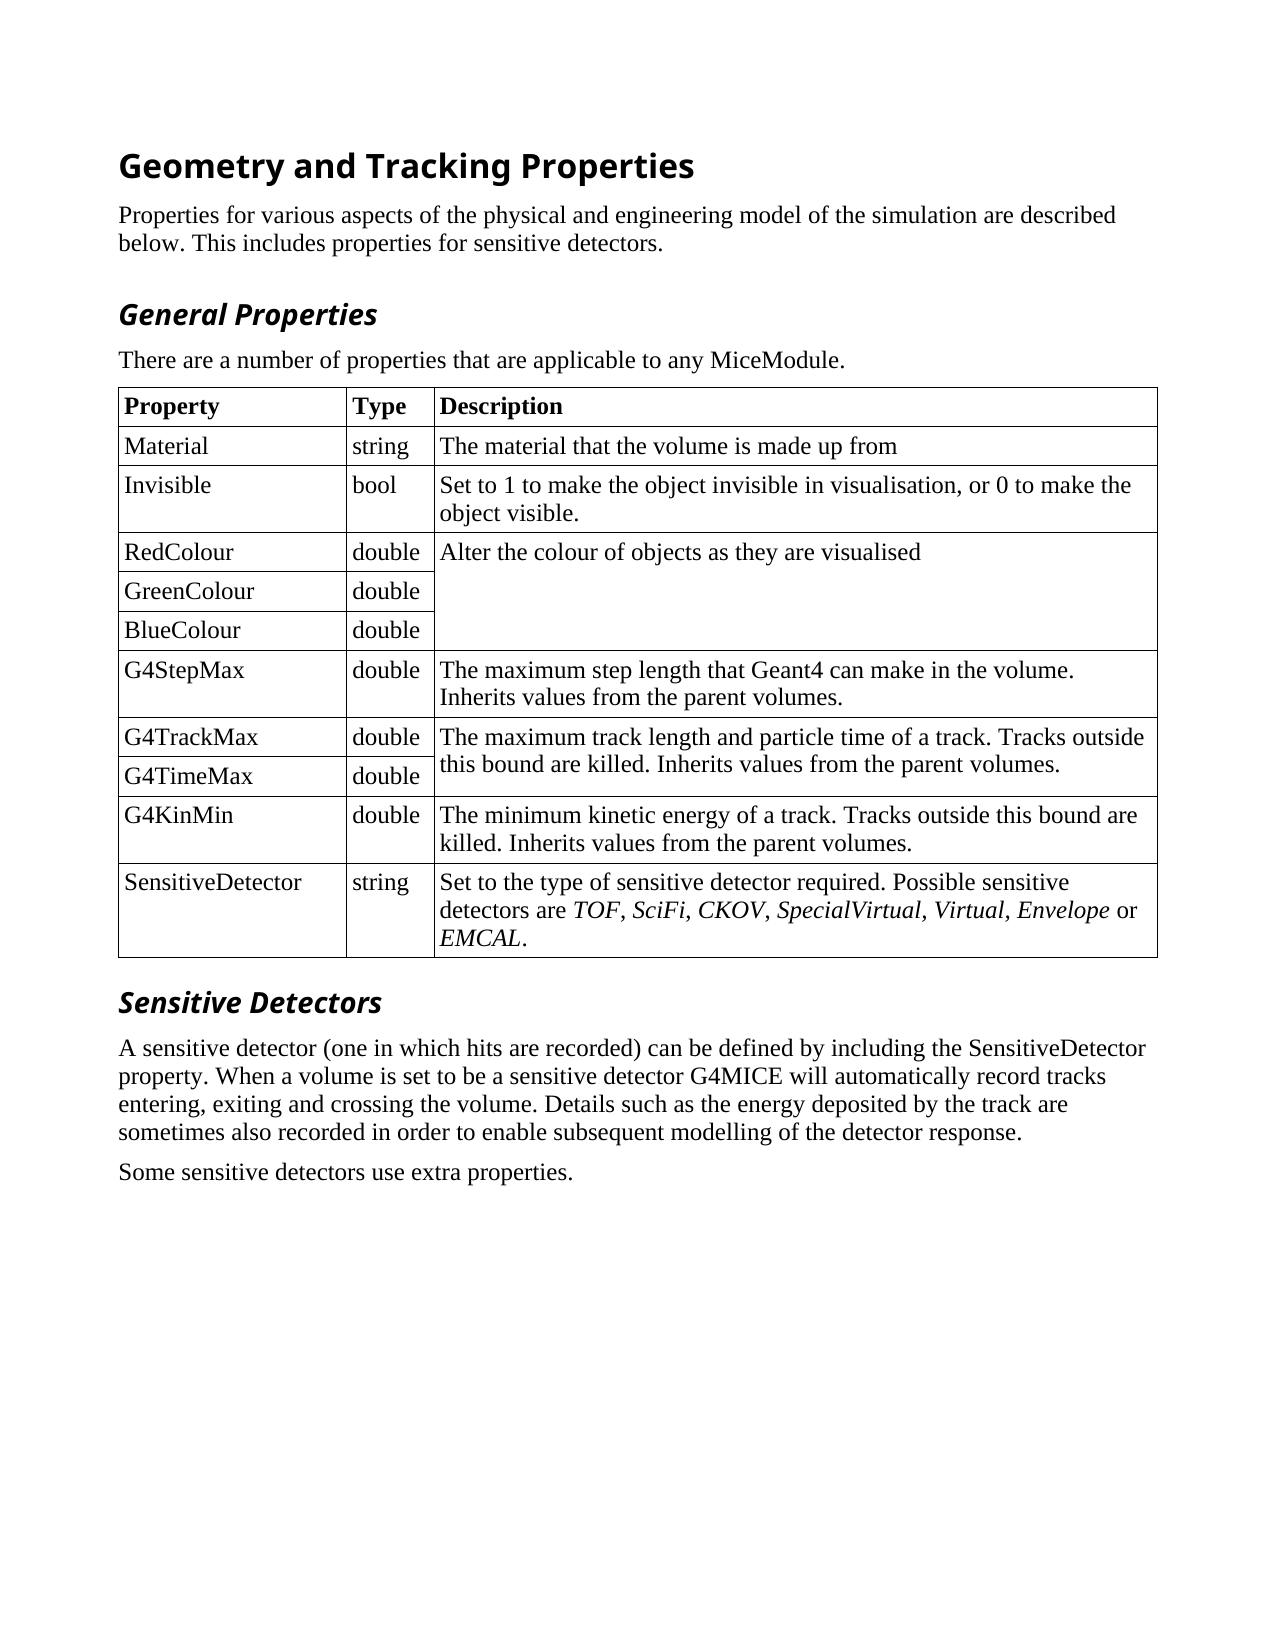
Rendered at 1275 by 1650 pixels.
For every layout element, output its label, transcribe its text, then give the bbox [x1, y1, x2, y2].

table_cell The maximum step length that Geant4 can make in the volume. Inherits values from the parent volumes. [435, 651, 1157, 717]
table_cell double [347, 797, 434, 862]
table_cell double [347, 572, 434, 611]
table_cell Material [119, 427, 346, 465]
table_cell Alter the colour of objects as they are visualised [435, 533, 1157, 650]
table_cell G4TimeMax [119, 757, 346, 796]
text There are a number of properties that are applicable to any MiceModule. [118, 346, 1157, 374]
table_header G4TrackMax [119, 718, 346, 756]
table_cell double [347, 757, 434, 796]
table_cell G4StepMax [119, 651, 346, 717]
table_cell bool [347, 466, 434, 532]
text Properties for various aspects of the physical and engineering model of the simulation are described below. This includes properties for sensitive detectors. [118, 201, 1157, 257]
table_cell BlueColour [119, 612, 346, 650]
text Some sensitive detectors use extra properties. [118, 1158, 1157, 1186]
table_cell Set to the type of sensitive detector required. Possible sensitive detectors are TOF, SciFi, CKOV, SpecialVirtual, Virtual, Envelope or EMCAL. [435, 864, 1157, 957]
table_cell string [347, 864, 434, 957]
table_header double [347, 718, 434, 756]
subtitle General Properties [118, 294, 1157, 334]
text A sensitive detector (one in which hits are recorded) can be defined by including the SensitiveDetector property. When a volume is set to be a sensitive detector G4MICE will automatically record tracks entering, exiting and crossing the volume. Details such as the energy deposited by the track are sometimes also recorded in order to enable subsequent modelling of the detector response. [118, 1034, 1157, 1145]
subtitle Sensitive Detectors [118, 982, 1157, 1022]
table_header Description [435, 388, 1157, 426]
table_cell The minimum kinetic energy of a track. Tracks outside this bound are killed. Inherits values from the parent volumes. [435, 797, 1157, 862]
table_cell double [347, 651, 434, 717]
table_header Property [119, 388, 346, 426]
table_cell string [347, 427, 434, 465]
table_header RedColour [119, 533, 346, 571]
table_cell Invisible [119, 466, 346, 532]
table_cell GreenColour [119, 572, 346, 611]
table_cell double [347, 612, 434, 650]
table_header Type [347, 388, 434, 426]
table_header double [347, 533, 434, 571]
table_cell The material that the volume is made up from [435, 427, 1157, 465]
table_cell SensitiveDetector [119, 864, 346, 957]
subtitle Geometry and Tracking Properties [118, 143, 1157, 189]
table_cell G4KinMin [119, 797, 346, 862]
table_cell The maximum track length and particle time of a track. Tracks outside this bound are killed. Inherits values from the parent volumes. [435, 718, 1157, 796]
table_cell Set to 1 to make the object invisible in visualisation, or 0 to make the object visible. [435, 466, 1157, 532]
